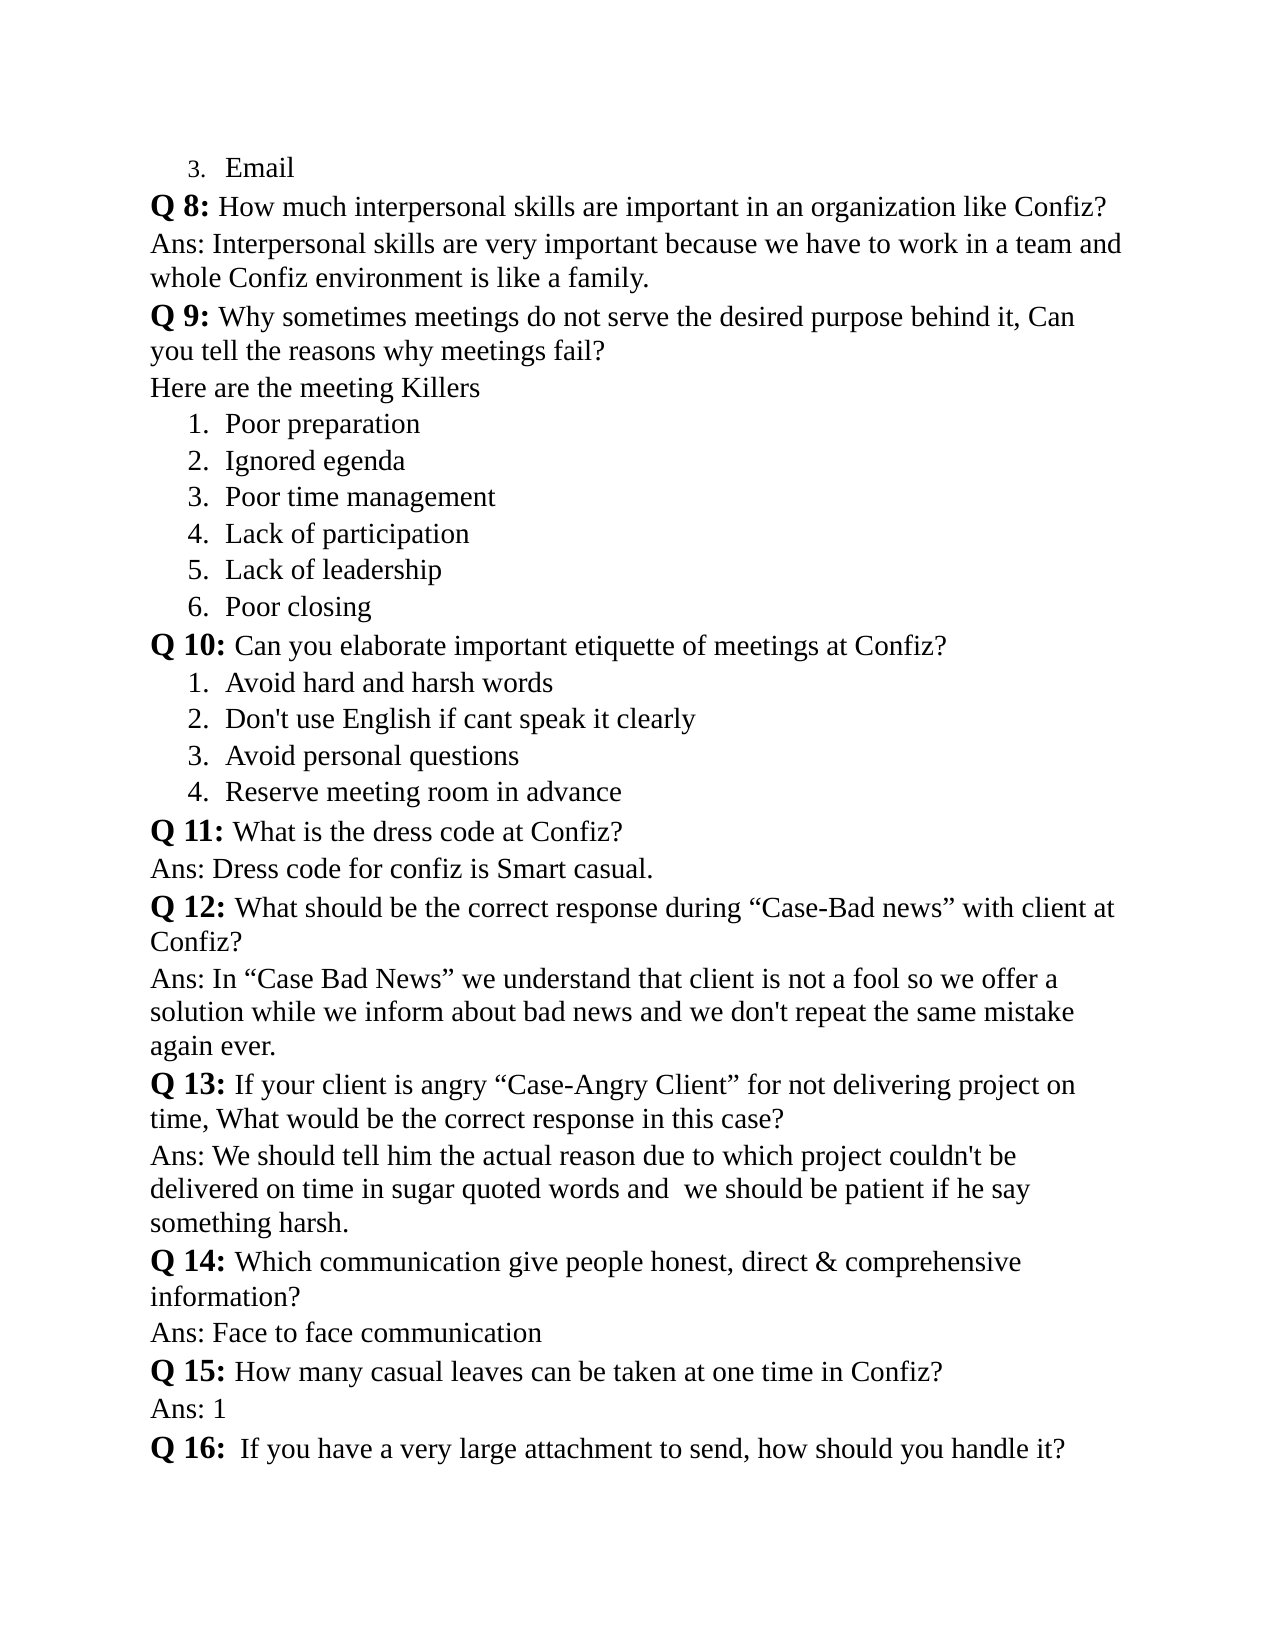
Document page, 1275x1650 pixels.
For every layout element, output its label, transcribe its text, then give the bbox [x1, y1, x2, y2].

list Don't use English if cant speak it clearly [187, 702, 1125, 735]
list Lack of participation [187, 516, 1125, 549]
list Poor time management [187, 479, 1125, 513]
list Ignored egenda [187, 443, 1125, 476]
text Ans: We should tell him the actual reason due to which project couldn't be delivered on time in sugar quoted words and we should be patient if he say something harsh. [150, 1138, 1125, 1239]
list Poor preparation [187, 406, 1125, 440]
text Here are the meeting Killers [150, 370, 1125, 403]
text Q 16: If you have a very large attachment to send, how should you handle it? [150, 1428, 1125, 1465]
list Reserve meeting room in advance [187, 774, 1125, 808]
list Poor closing [187, 589, 1125, 622]
text Q 15: How many casual leaves can be taken at one time in Confiz? [150, 1352, 1125, 1389]
text Ans: 1 [150, 1392, 1125, 1425]
text Ans: In “Case Bad News” we understand that client is not a fool so we offer a solution while we inform about bad news and we don't repeat the same mistake again ever. [150, 961, 1125, 1062]
text Q 11: What is the dress code at Confiz? [150, 811, 1125, 848]
text Ans: Face to face communication [150, 1315, 1125, 1349]
text Q 10: Can you elaborate important etiquette of meetings at Confiz? [150, 625, 1125, 662]
list Email [187, 150, 1125, 183]
text Q 9: Why sometimes meetings do not serve the desired purpose behind it, Can you tell the reasons why meetings fail? [150, 296, 1125, 367]
list Avoid hard and harsh words [187, 665, 1125, 699]
text Q 14: Which communication give people honest, direct & comprehensive information? [150, 1242, 1125, 1312]
text Q 8: How much interpersonal skills are important in an organization like Confiz? [150, 186, 1125, 223]
text Q 13: If your client is angry “Case-Angry Client” for not delivering project on time, What would be the correct response in this case? [150, 1064, 1125, 1135]
text Ans: Dress code for confiz is Smart casual. [150, 851, 1125, 884]
list Lack of leadership [187, 552, 1125, 586]
text Ans: Interpersonal skills are very important because we have to work in a team and whole Confiz environment is like a family. [150, 226, 1125, 293]
list Avoid personal questions [187, 738, 1125, 772]
text Q 12: What should be the correct response during “Case-Bad news” with client at Confiz? [150, 887, 1125, 958]
